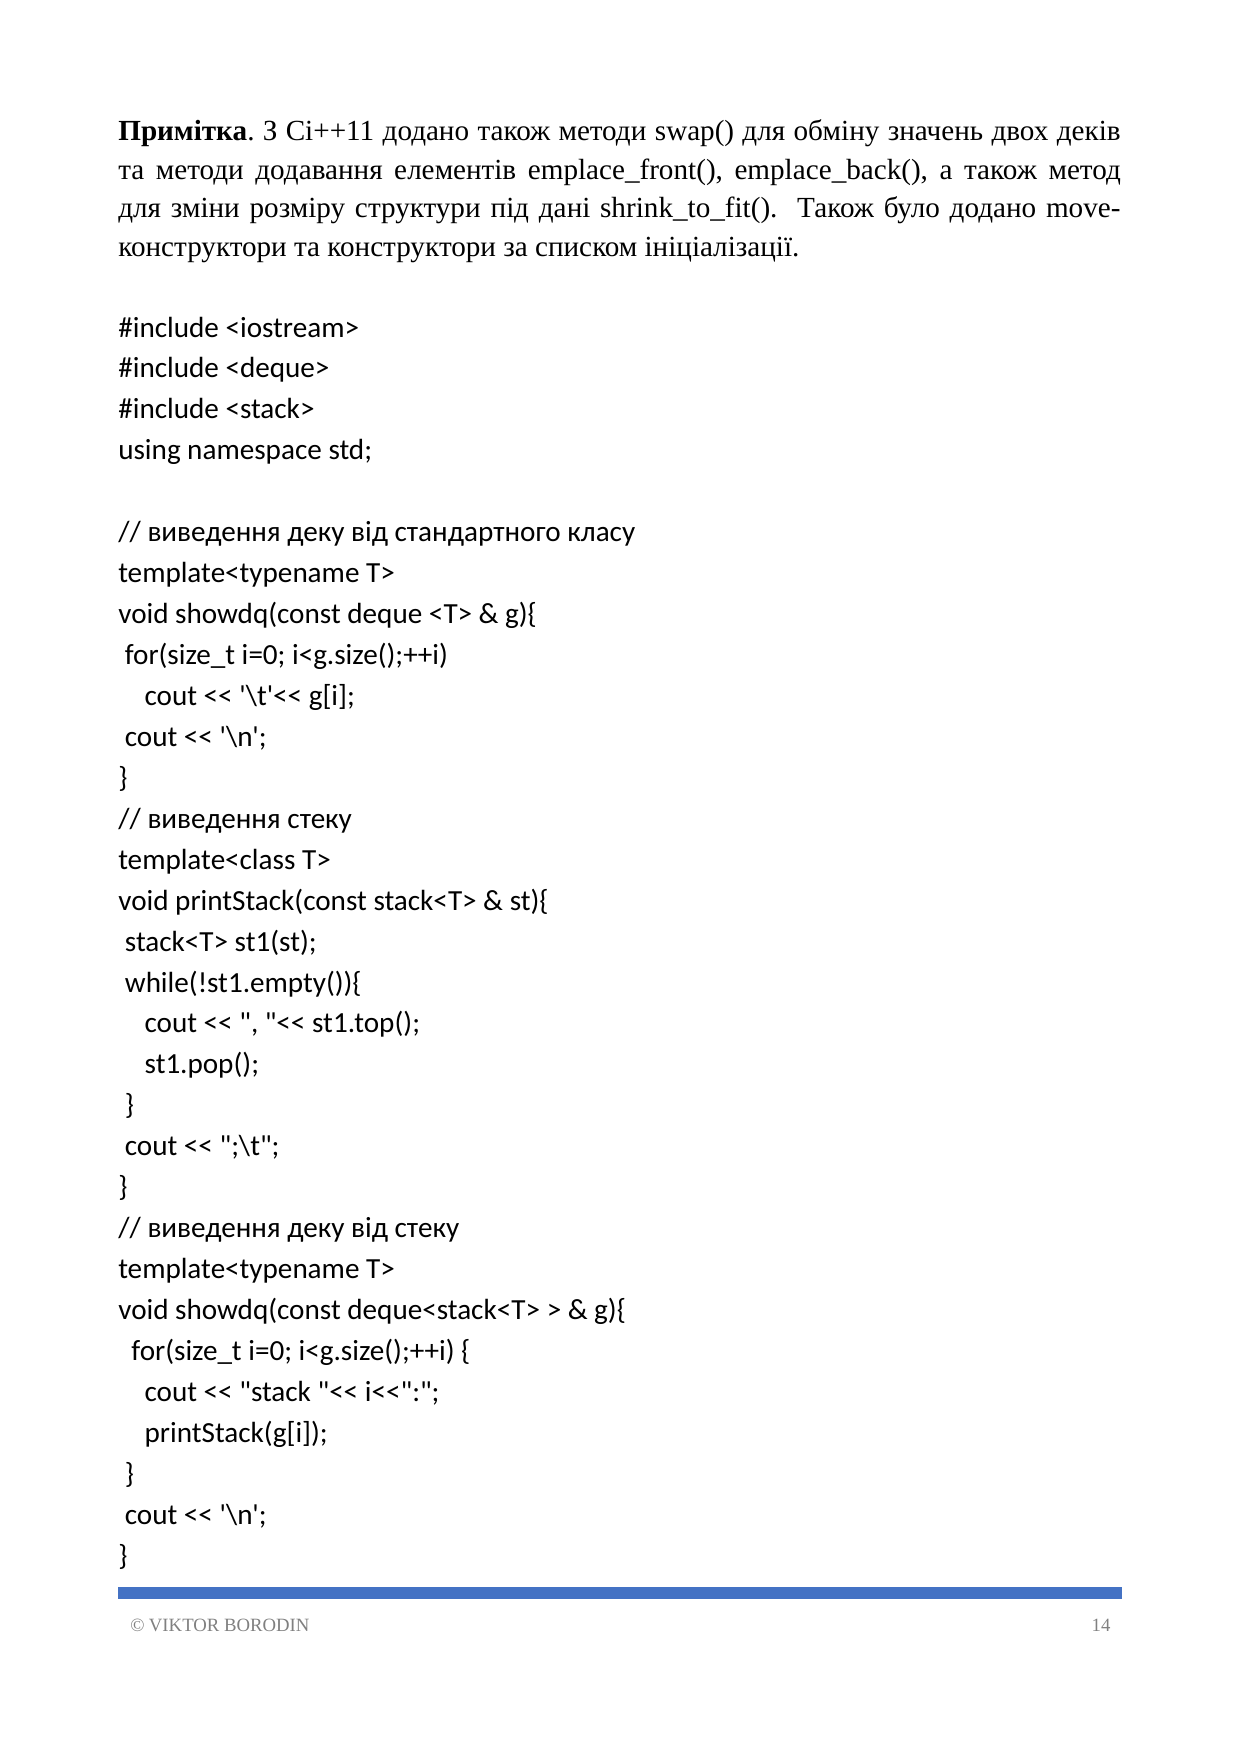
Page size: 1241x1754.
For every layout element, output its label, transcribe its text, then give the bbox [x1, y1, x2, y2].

text printStack(g[i]); [118, 1414, 1122, 1449]
text } [118, 1455, 1122, 1491]
text cout << '\n'; [118, 718, 1122, 754]
text // виведення деку від стандартного класу [118, 513, 1122, 549]
text template<class T> [118, 841, 1122, 876]
text st1.pop(); [118, 1046, 1122, 1081]
text // виведення стеку [118, 800, 1122, 836]
text cout << ";\t"; [118, 1127, 1122, 1163]
text } [118, 759, 1122, 794]
text void showdq(const deque<stack<T> > & g){ [118, 1291, 1122, 1327]
text template<typename T> [118, 1250, 1122, 1286]
text #include <iostream> [118, 309, 1122, 344]
text cout << '\n'; [118, 1496, 1122, 1531]
text template<typename T> [118, 554, 1122, 590]
text using namespace std; [118, 431, 1122, 467]
text #include <deque> [118, 349, 1122, 385]
text void printStack(const stack<T> & st){ [118, 882, 1122, 917]
text cout << ", "<< st1.top(); [118, 1004, 1122, 1040]
text } [118, 1537, 1122, 1572]
text for(size_t i=0; i<g.size();++i) [118, 636, 1122, 672]
text #include <stack> [118, 391, 1122, 426]
text stack<T> st1(st); [118, 923, 1122, 958]
text } [118, 1168, 1122, 1204]
text // виведення деку від стеку [118, 1209, 1122, 1245]
text void showdq(const deque <T> & g){ [118, 595, 1122, 631]
text cout << "stack "<< i<<":"; [118, 1373, 1122, 1409]
text Примітка. З Сі++11 додано також методи swap() для обміну значень двох деків та методи додавання елементів emplace_front(), emplace_back(), а також метод для зміни розміру структури під дані shrink_to_fit(). Також було додано move-конструктори та конструктори за списком ініціалізації. [118, 113, 1122, 263]
text cout << '\t'<< g[i]; [118, 677, 1122, 713]
text while(!st1.empty()){ [118, 964, 1122, 999]
text for(size_t i=0; i<g.size();++i) { [118, 1332, 1122, 1368]
text } [118, 1086, 1122, 1122]
